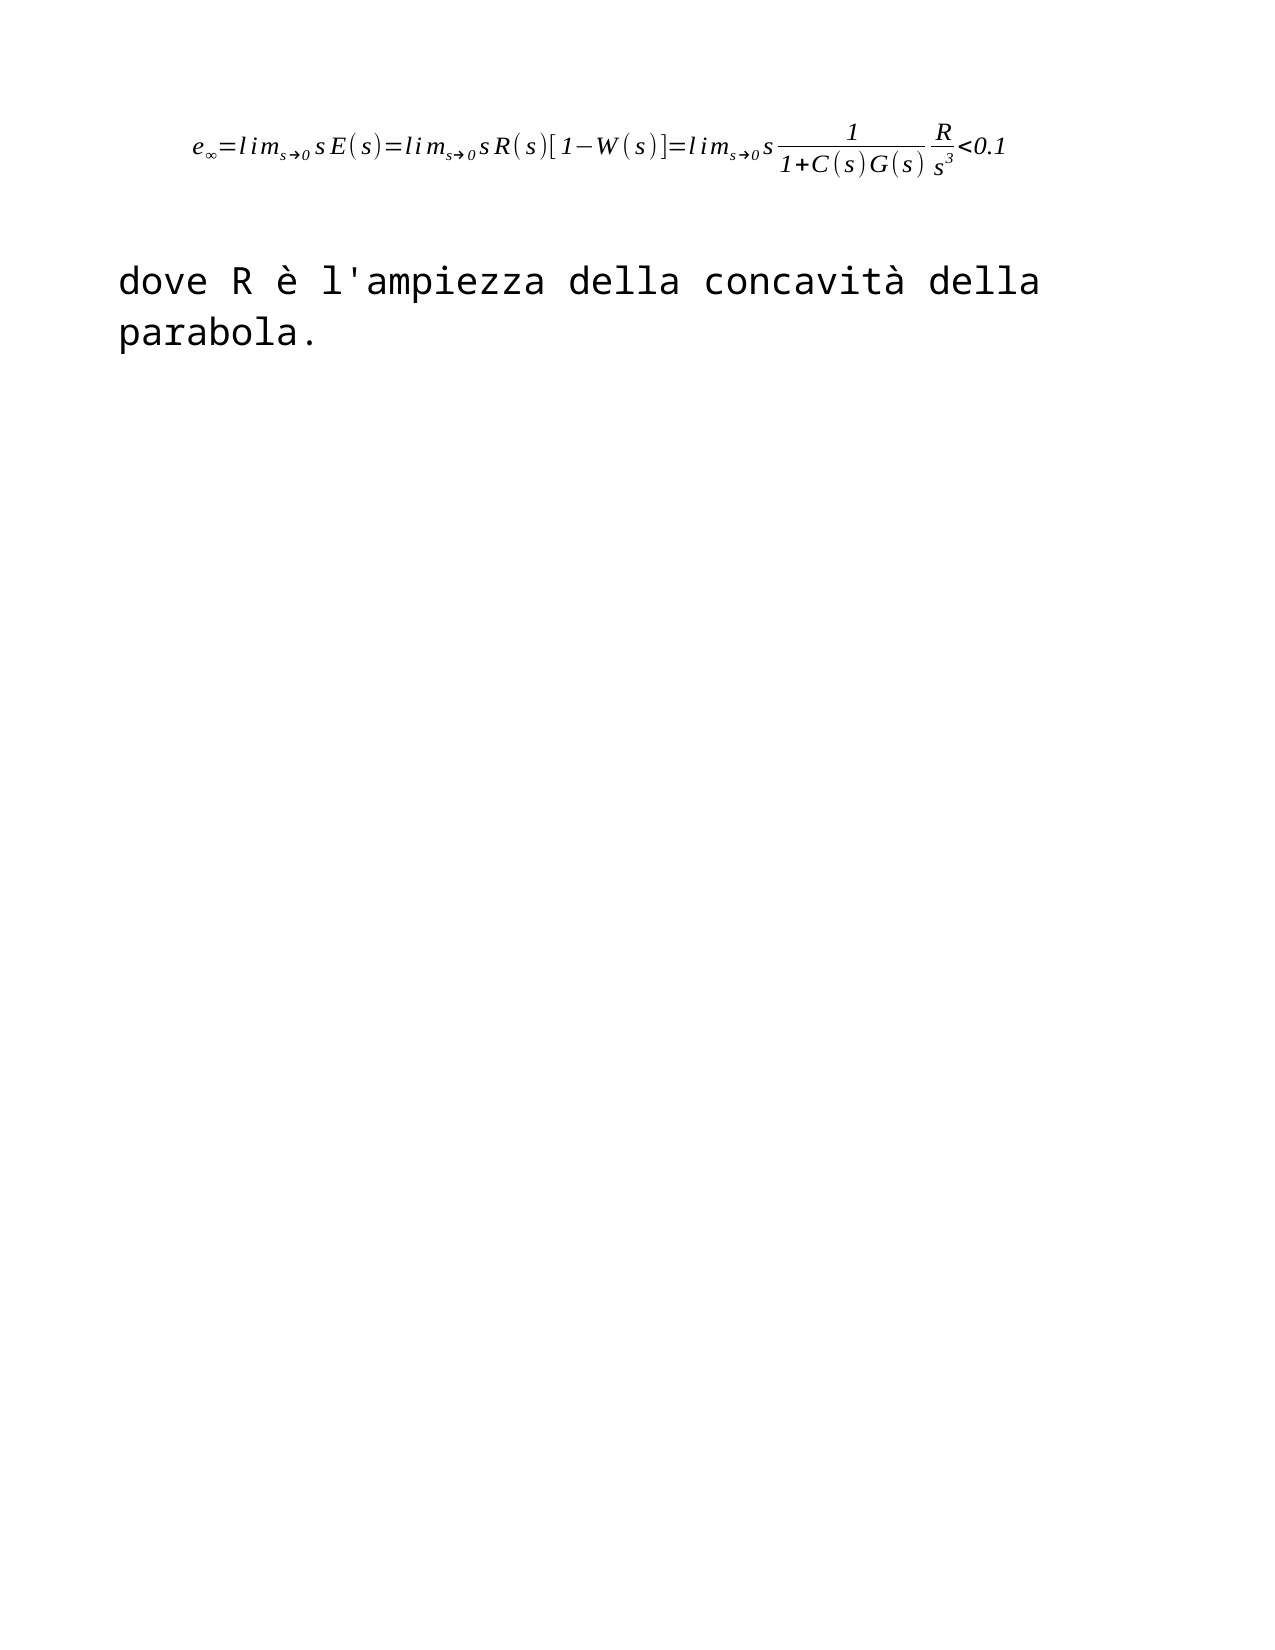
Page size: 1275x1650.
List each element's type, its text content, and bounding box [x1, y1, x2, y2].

text dove R è l'ampiezza della concavità della parabola. [118, 254, 1157, 356]
